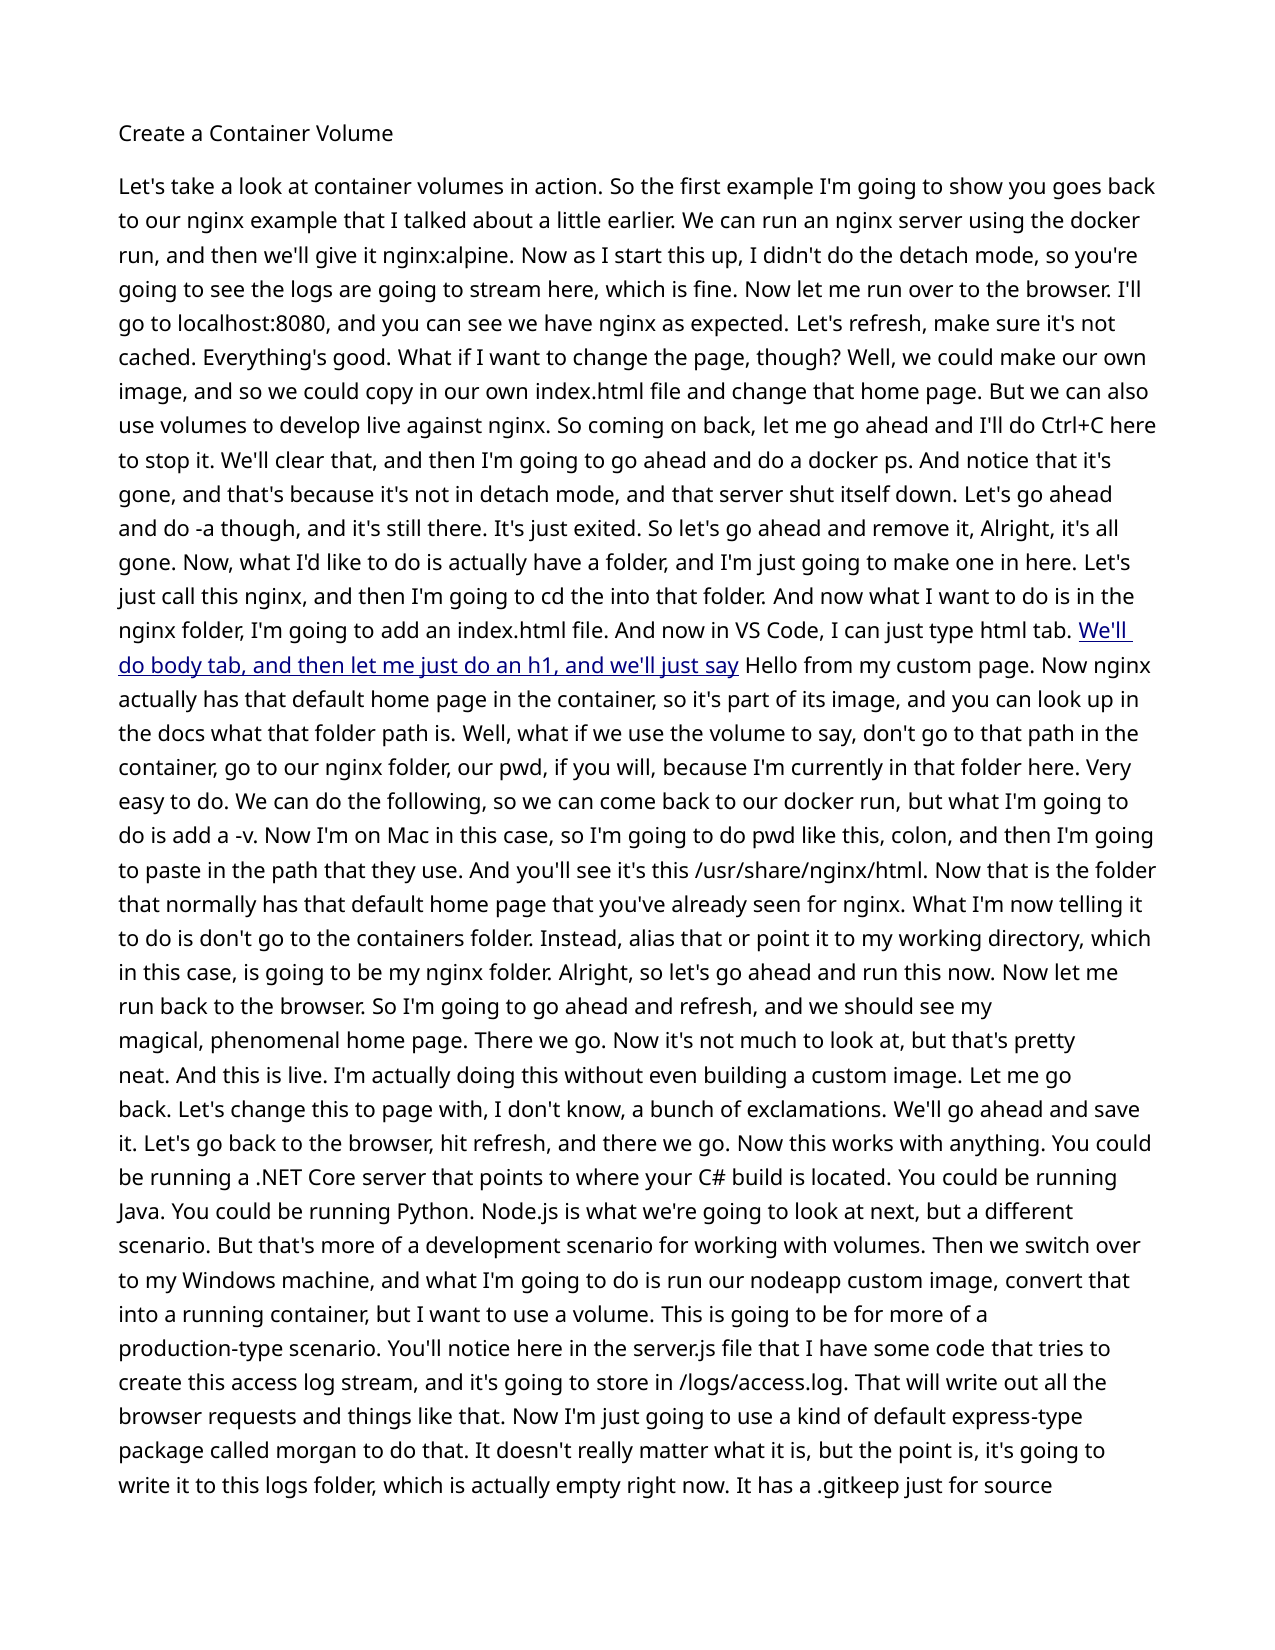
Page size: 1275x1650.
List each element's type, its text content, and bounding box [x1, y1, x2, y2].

subtitle Create a Container Volume [118, 118, 1157, 148]
text Let's take a look at container volumes in action. So the first example I'm going to show you goes back to our nginx example that I talked about a little earlier. We can run an nginx server using the docker run, and then we'll give it nginx:alpine. Now as I start this up, I didn't do the detach mode, so you're going to see the logs are going to stream here, which is fine. Now let me run over to the browser. I'll go to localhost:8080, and you can see we have nginx as expected. Let's refresh, make sure it's not cached. Everything's good. What if I want to change the page, though? Well, we could make our own image, and so we could copy in our own index.html file and change that home page. But we can also use volumes to develop live against nginx. So coming on back, let me go ahead and I'll do Ctrl+C here to stop it. We'll clear that, and then I'm going to go ahead and do a docker ps. And notice that it's gone, and that's because it's not in detach mode, and that server shut itself down. Let's go ahead and do ‑a though, and it's still there. It's just exited. So let's go ahead and remove it, Alright, it's all gone. Now, what I'd like to do is actually have a folder, and I'm just going to make one in here. Let's just call this nginx, and then I'm going to cd the into that folder. And now what I want to do is in the nginx folder, I'm going to add an index.html file. And now in VS Code, I can just type html tab. We'll do body tab, and then let me just do an h1, and we'll just say Hello from my custom page. Now nginx actually has that default home page in the container, so it's part of its image, and you can look up in the docs what that folder path is. Well, what if we use the volume to say, don't go to that path in the container, go to our nginx folder, our pwd, if you will, because I'm currently in that folder here. Very easy to do. We can do the following, so we can come back to our docker run, but what I'm going to do is add a ‑v. Now I'm on Mac in this case, so I'm going to do pwd like this, colon, and then I'm going to paste in the path that they use. And you'll see it's this /usr/share/nginx/html. Now that is the folder that normally has that default home page that you've already seen for nginx. What I'm now telling it to do is don't go to the containers folder. Instead, alias that or point it to my working directory, which in this case, is going to be my nginx folder. Alright, so let's go ahead and run this now. Now let me run back to the browser. So I'm going to go ahead and refresh, and we should see my magical, phenomenal home page. There we go. Now it's not much to look at, but that's pretty neat. And this is live. I'm actually doing this without even building a custom image. Let me go back. Let's change this to page with, I don't know, a bunch of exclamations. We'll go ahead and save it. Let's go back to the browser, hit refresh, and there we go. Now this works with anything. You could be running a .NET Core server that points to where your C# build is located. You could be running Java. You could be running Python. Node.js is what we're going to look at next, but a different scenario. But that's more of a development scenario for working with volumes. Then we switch over to my Windows machine, and what I'm going to do is run our nodeapp custom image, convert that into a running container, but I want to use a volume. This is going to be for more of a production‑type scenario. You'll notice here in the server.js file that I have some code that tries to create this access log stream, and it's going to store in /logs/access.log. That will write out all the browser requests and things like that. Now I'm just going to use a kind of default express‑type package called morgan to do that. It doesn't really matter what it is, but the point is, it's going to write it to this logs folder, which is actually empty right now. It has a .gitkeep just for source [118, 171, 1157, 1499]
